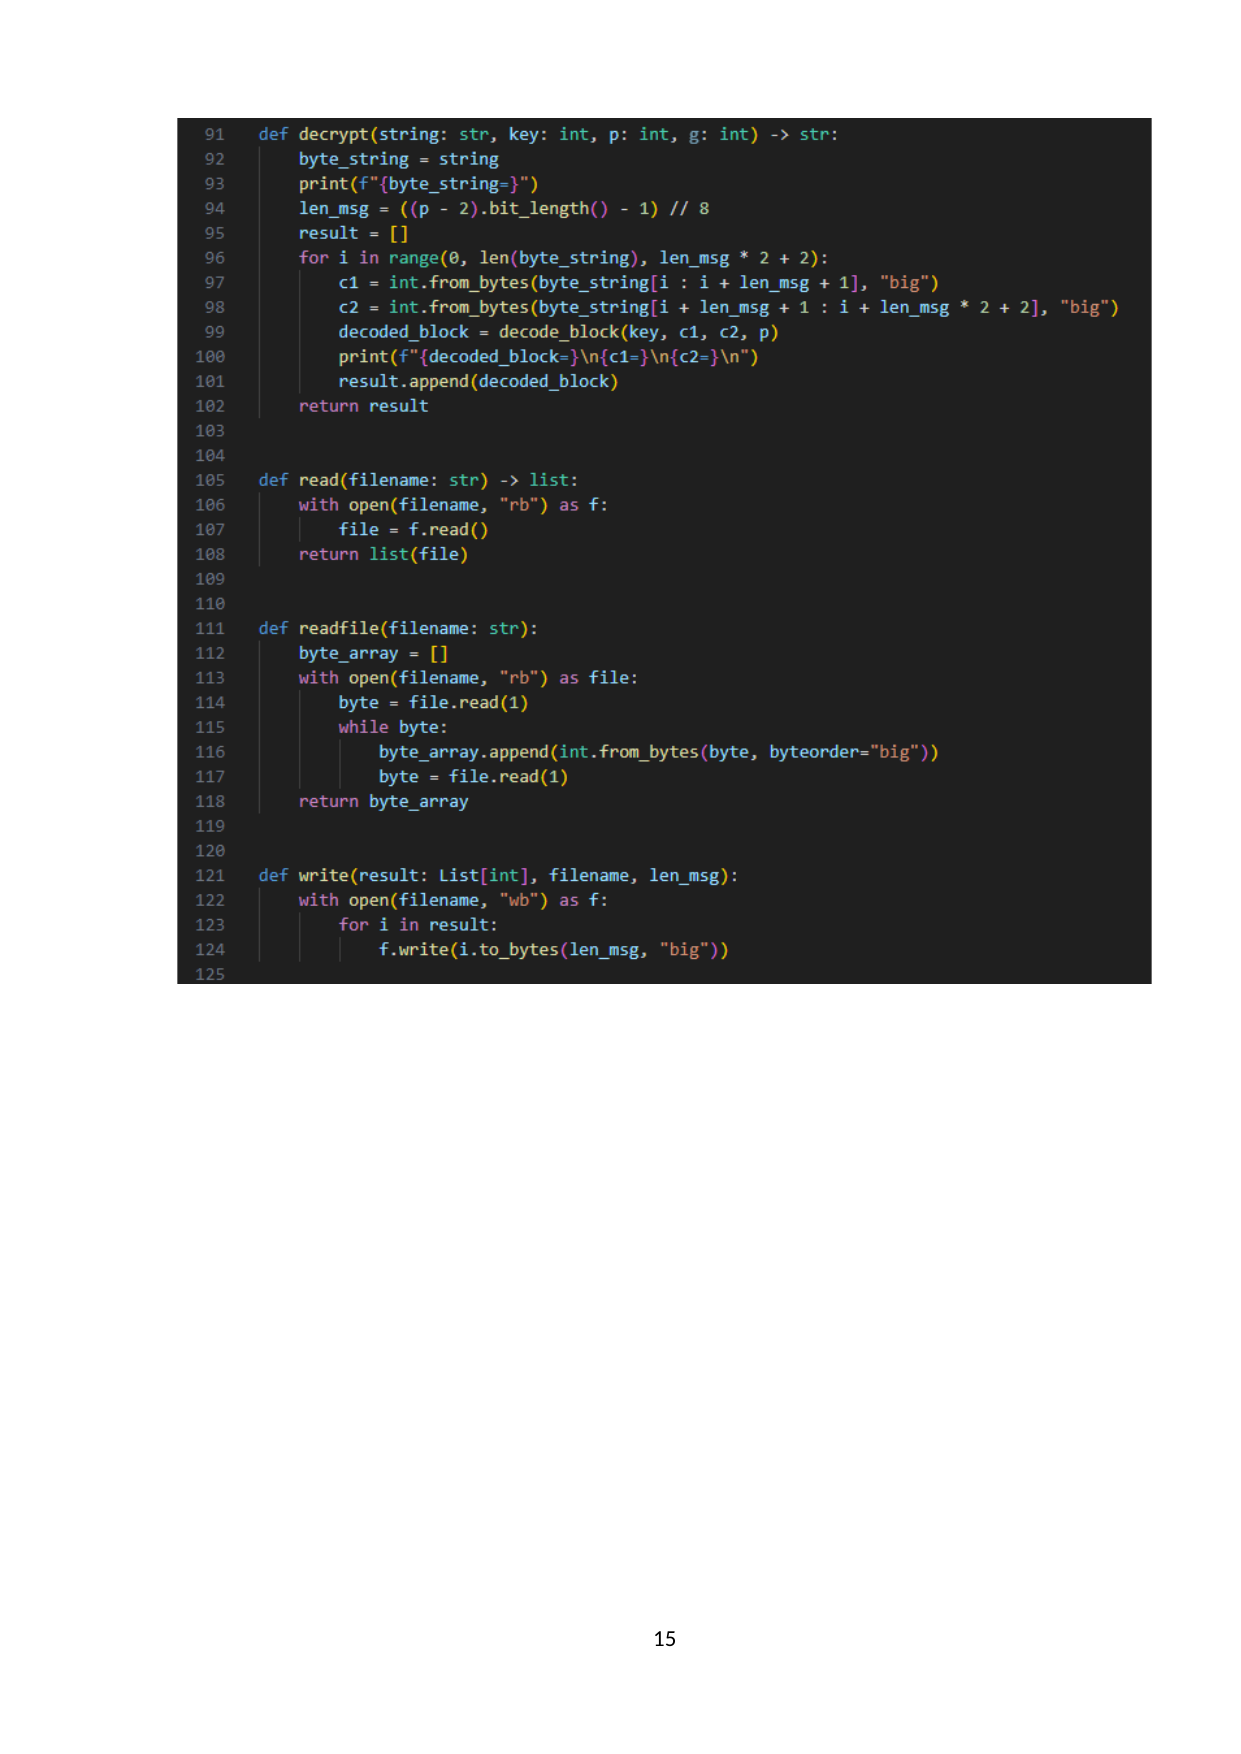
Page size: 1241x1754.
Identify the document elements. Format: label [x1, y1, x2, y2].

picture [177, 118, 1152, 984]
